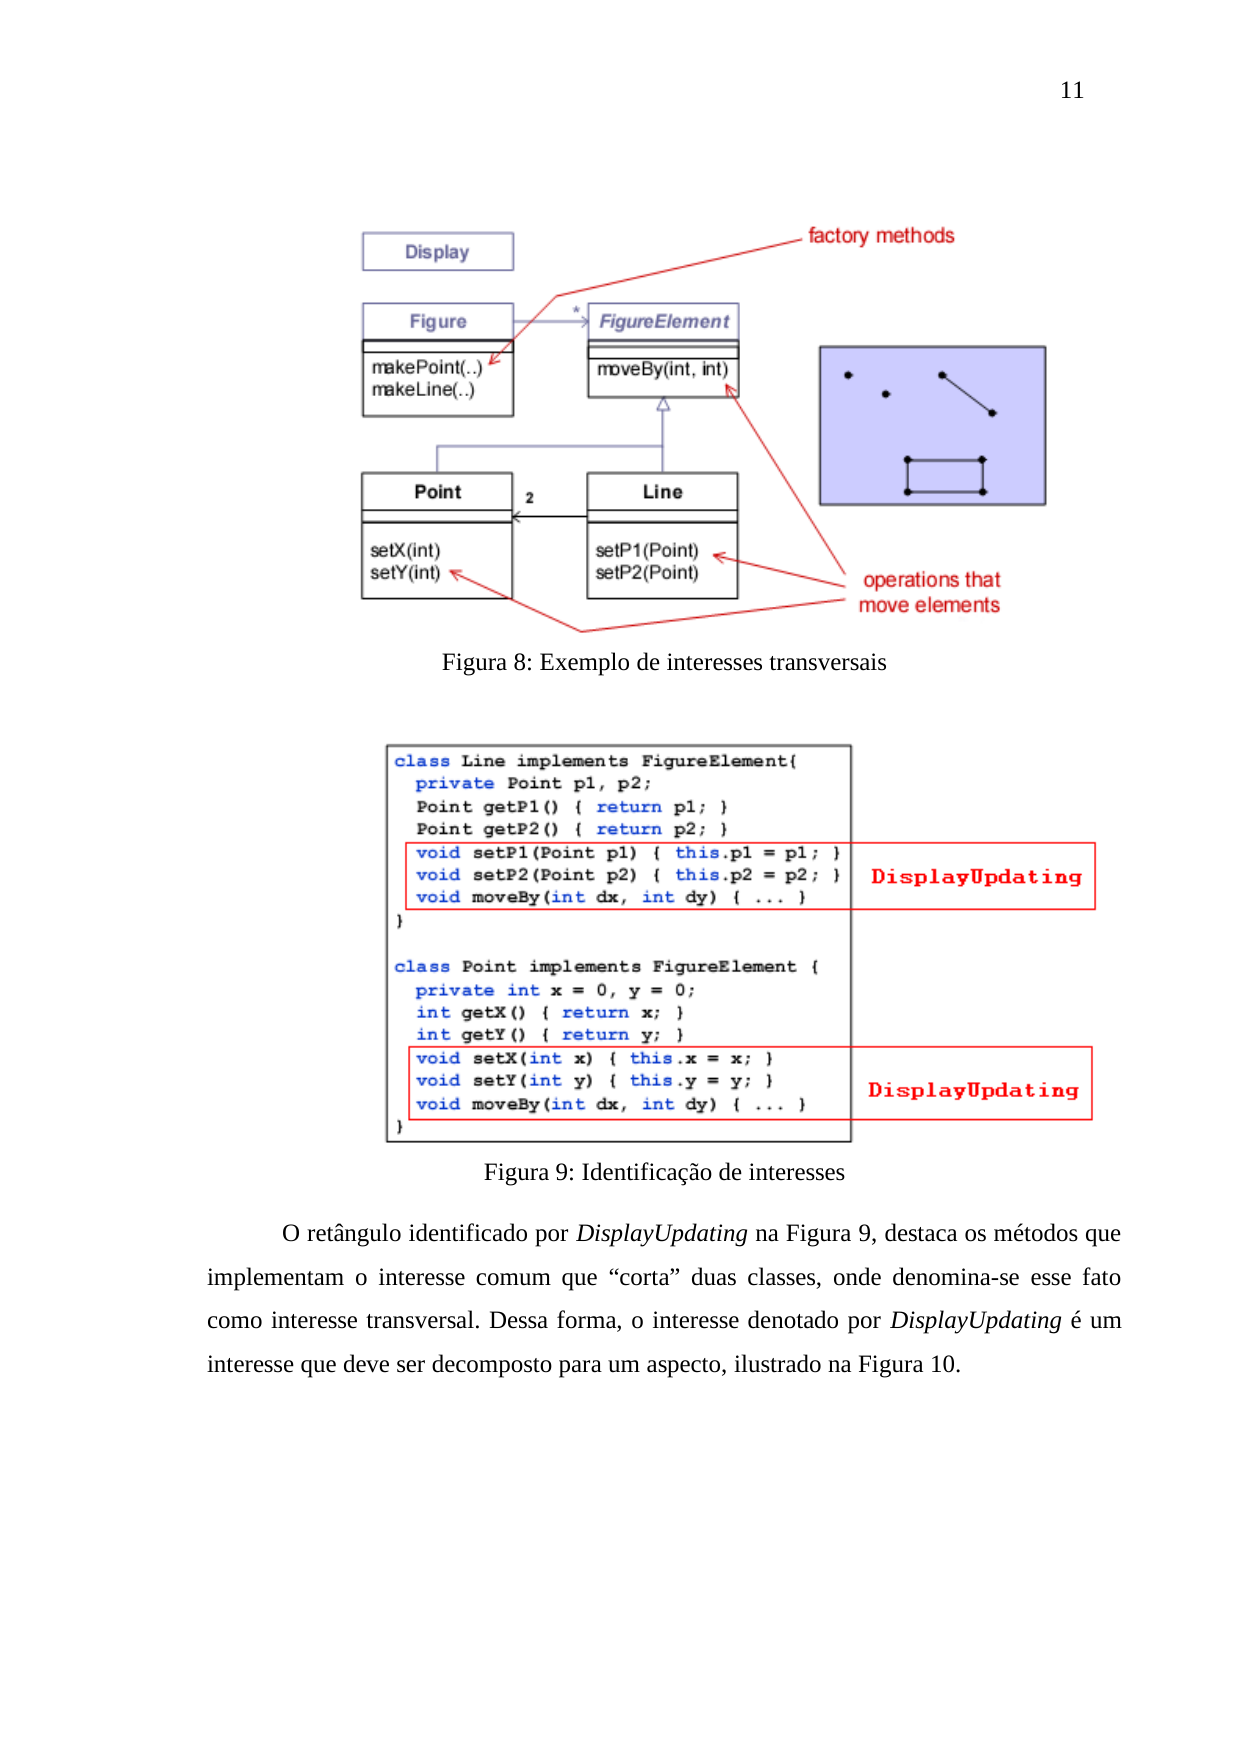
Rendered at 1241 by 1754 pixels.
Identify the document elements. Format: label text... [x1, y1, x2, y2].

text Figura 9: Identificação de interesses [207, 769, 1122, 1186]
text Figura 8: Exemplo de interesses transversais [207, 207, 1122, 676]
text O retângulo identificado por DisplayUpdating na Figura 9, destaca os métodos que implementam o interesse comum que “corta” duas classes, onde denomina-se esse fato como interesse transversal. Dessa forma, o interesse denotado por DisplayUpdating é um interesse que deve ser decomposto para um aspecto, ilustrado na Figura 10. [207, 1218, 1122, 1378]
